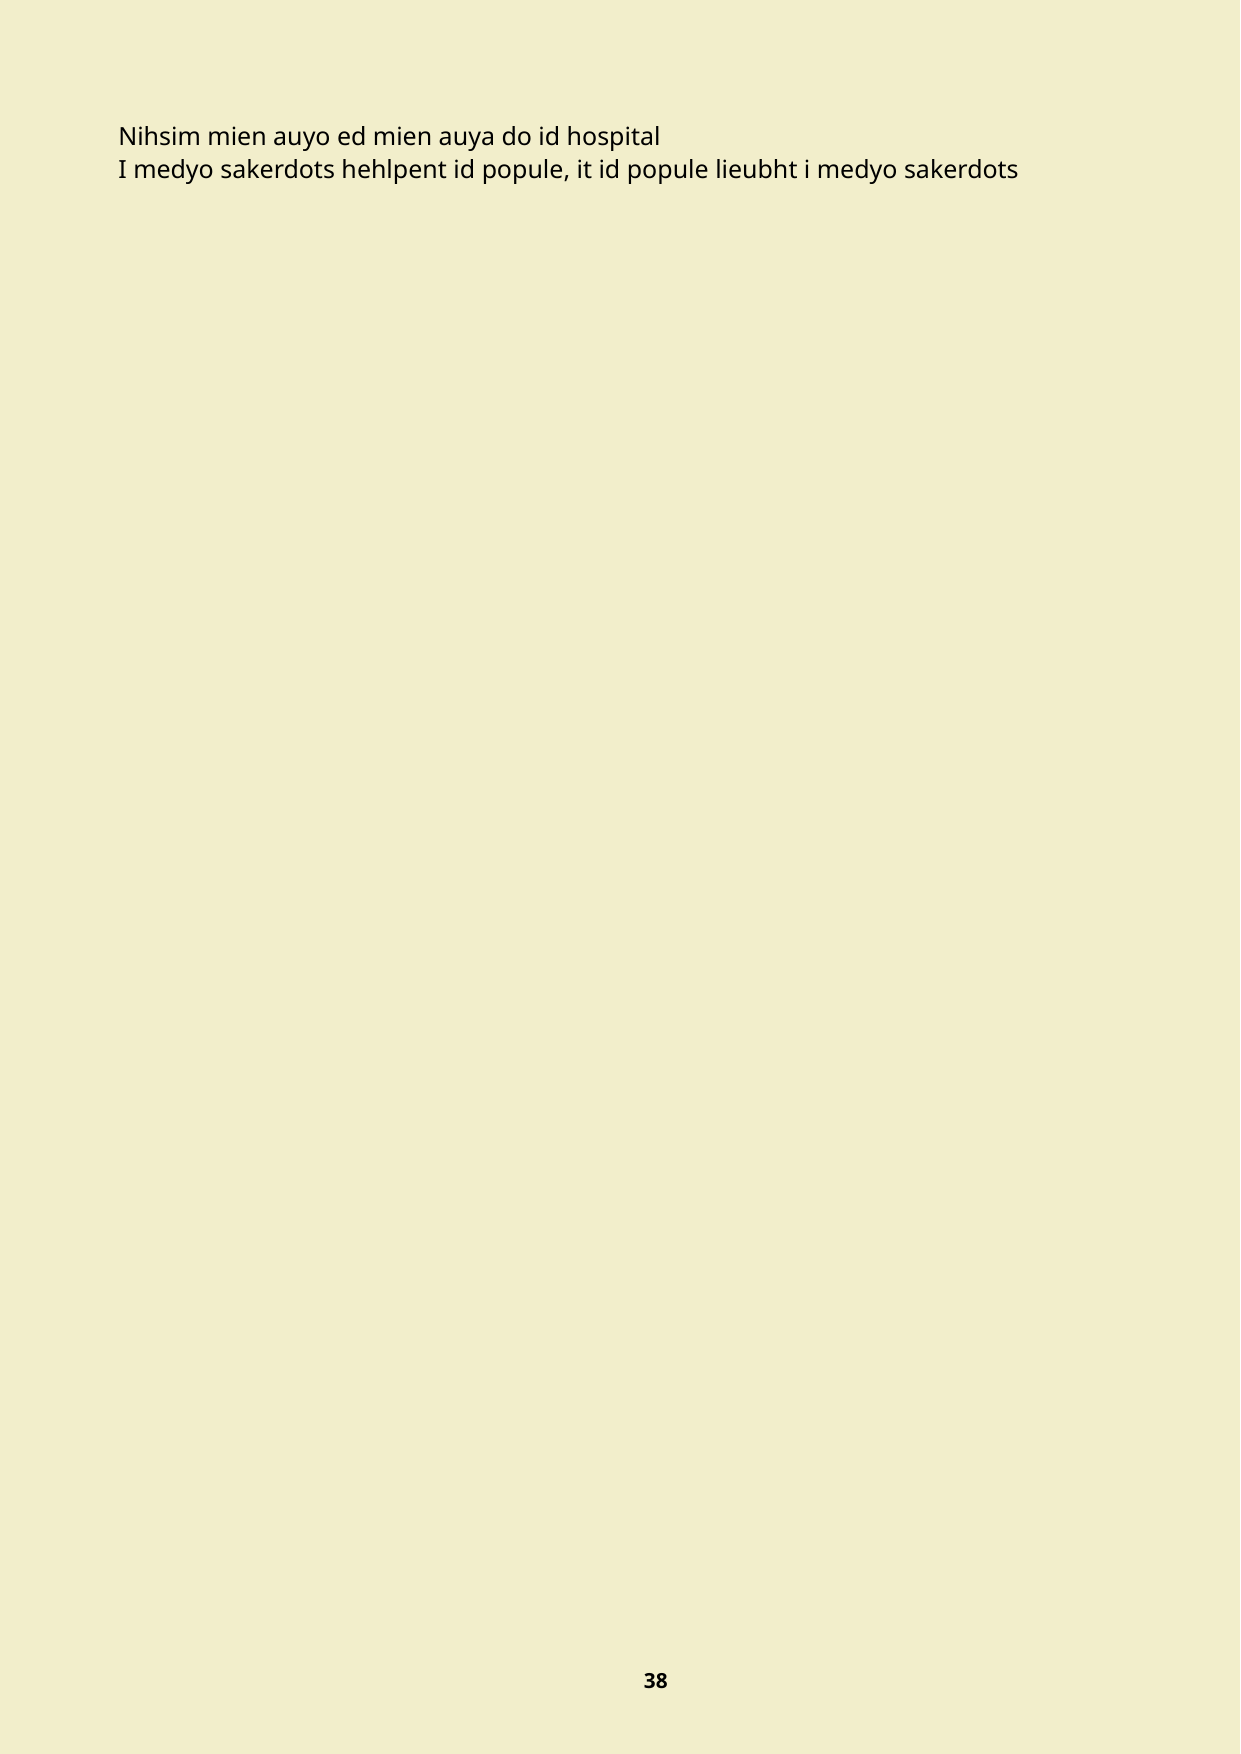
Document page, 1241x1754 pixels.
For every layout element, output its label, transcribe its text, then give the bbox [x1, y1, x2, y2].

text Nihsim mien auyo ed mien auya do id hospital [118, 118, 1122, 152]
text I medyo sakerdots hehlpent id popule, it id popule lieubht i medyo sakerdots [118, 152, 1122, 186]
